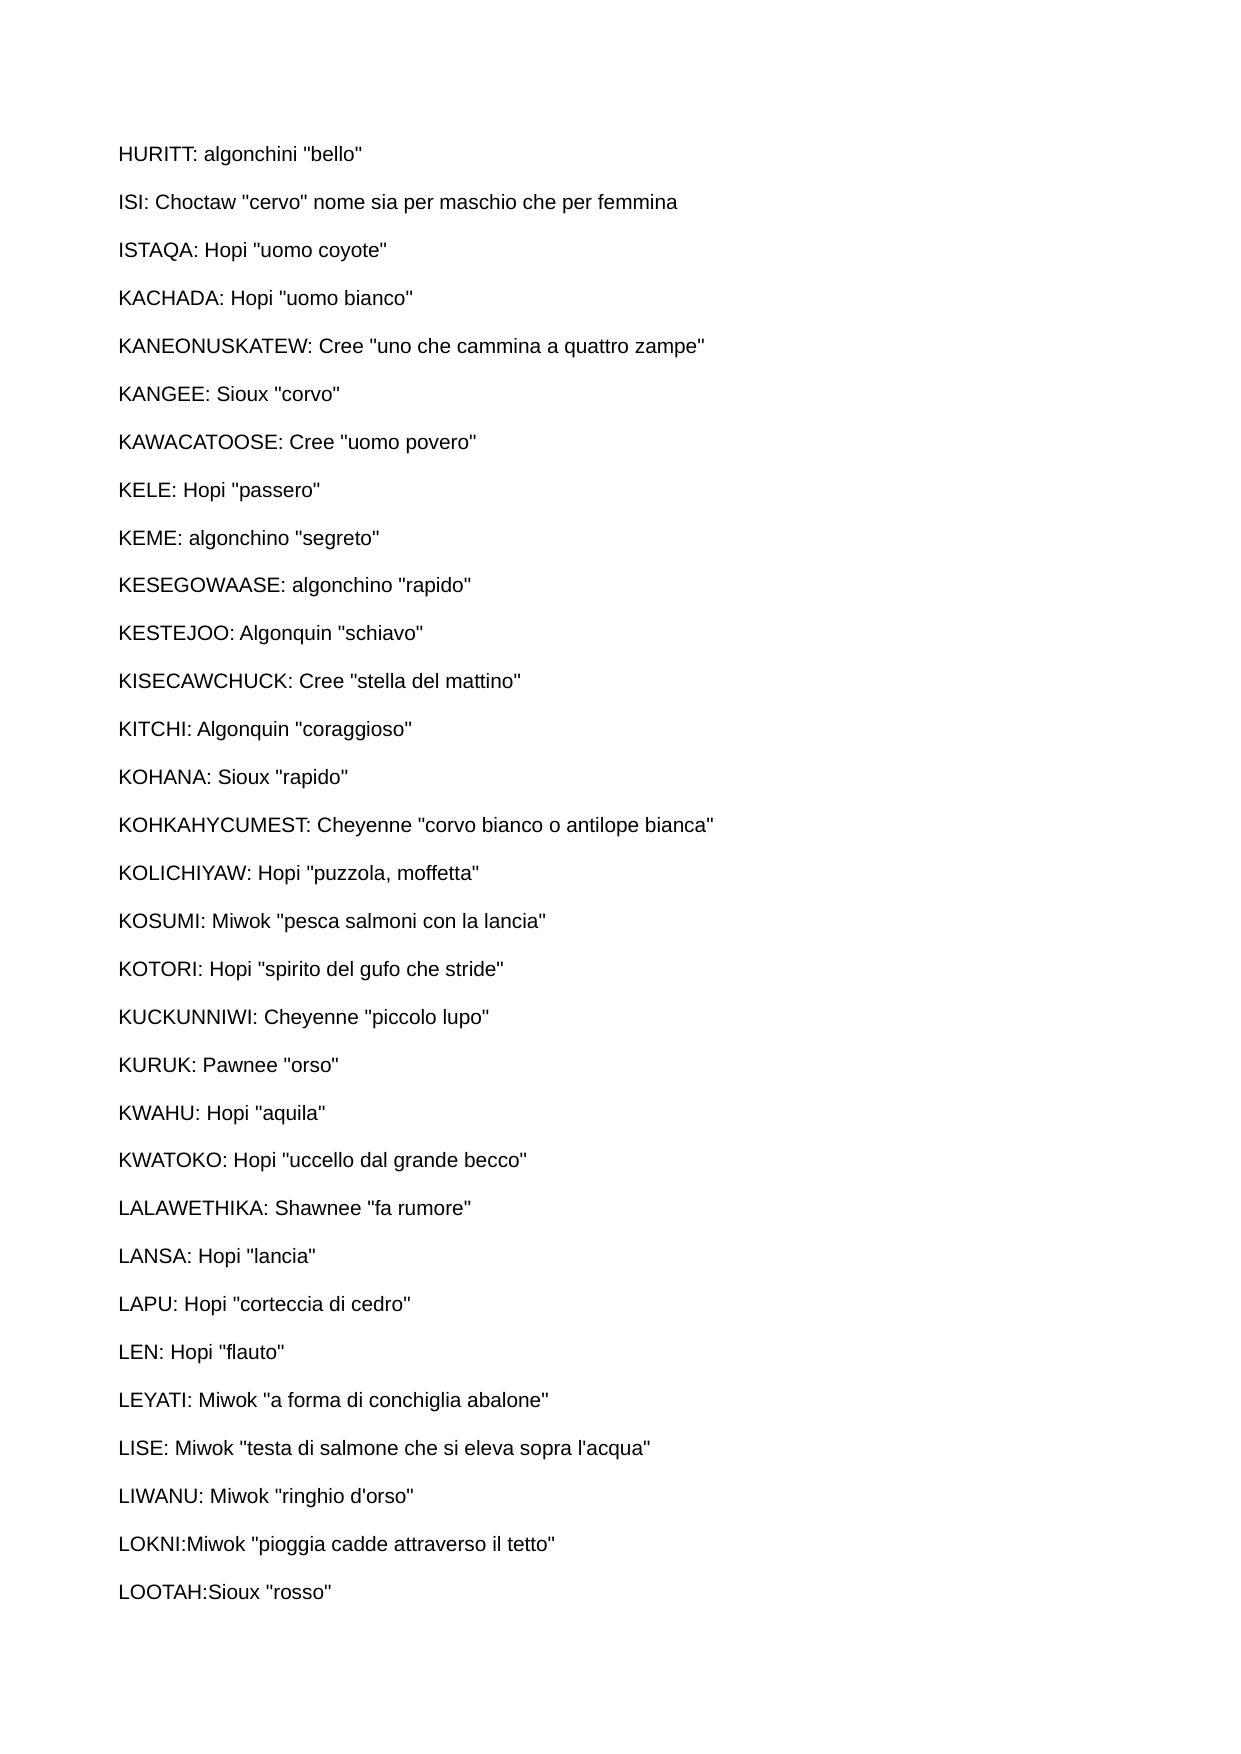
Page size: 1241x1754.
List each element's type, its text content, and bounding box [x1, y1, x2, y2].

text KOSUMI: Miwok "pesca salmoni con la lancia" [118, 909, 1122, 933]
text KOLICHIYAW: Hopi "puzzola, moffetta" [118, 861, 1122, 885]
text KURUK: Pawnee "orso" [118, 1052, 1122, 1076]
text KOHANA: Sioux "rapido" [118, 765, 1122, 789]
text LISE: Miwok "testa di salmone che si eleva sopra l'acqua" [118, 1436, 1122, 1460]
text KANEONUSKATEW: Cree "uno che cammina a quattro zampe" [118, 334, 1122, 358]
text LEYATI: Miwok "a forma di conchiglia abalone" [118, 1388, 1122, 1412]
text KISECAWCHUCK: Cree "stella del mattino" [118, 669, 1122, 693]
text KESEGOWAASE: algonchino "rapido" [118, 573, 1122, 597]
text LIWANU: Miwok "ringhio d'orso" [118, 1484, 1122, 1508]
text LEN: Hopi "flauto" [118, 1340, 1122, 1364]
text LALAWETHIKA: Shawnee "fa rumore" [118, 1196, 1122, 1220]
text KELE: Hopi "passero" [118, 477, 1122, 501]
text KEME: algonchino "segreto" [118, 525, 1122, 549]
text KAWACATOOSE: Cree "uomo povero" [118, 429, 1122, 453]
text ISI: Choctaw "cervo" nome sia per maschio che per femmina [118, 190, 1122, 214]
text KWAHU: Hopi "aquila" [118, 1100, 1122, 1124]
text LAPU: Hopi "corteccia di cedro" [118, 1292, 1122, 1316]
text KANGEE: Sioux "corvo" [118, 382, 1122, 406]
text KITCHI: Algonquin "coraggioso" [118, 717, 1122, 741]
text LANSA: Hopi "lancia" [118, 1244, 1122, 1268]
text HURITT: algonchini "bello" [118, 142, 1122, 166]
text KOTORI: Hopi "spirito del gufo che stride" [118, 957, 1122, 981]
text ISTAQA: Hopi "uomo coyote" [118, 238, 1122, 262]
text KOHKAHYCUMEST: Cheyenne "corvo bianco o antilope bianca" [118, 813, 1122, 837]
text KESTEJOO: Algonquin "schiavo" [118, 621, 1122, 645]
text LOOTAH:Sioux "rosso" [118, 1579, 1122, 1603]
text KACHADA: Hopi "uomo bianco" [118, 286, 1122, 310]
text KWATOKO: Hopi "uccello dal grande becco" [118, 1148, 1122, 1172]
text KUCKUNNIWI: Cheyenne "piccolo lupo" [118, 1004, 1122, 1028]
text LOKNI:Miwok "pioggia cadde attraverso il tetto" [118, 1532, 1122, 1556]
